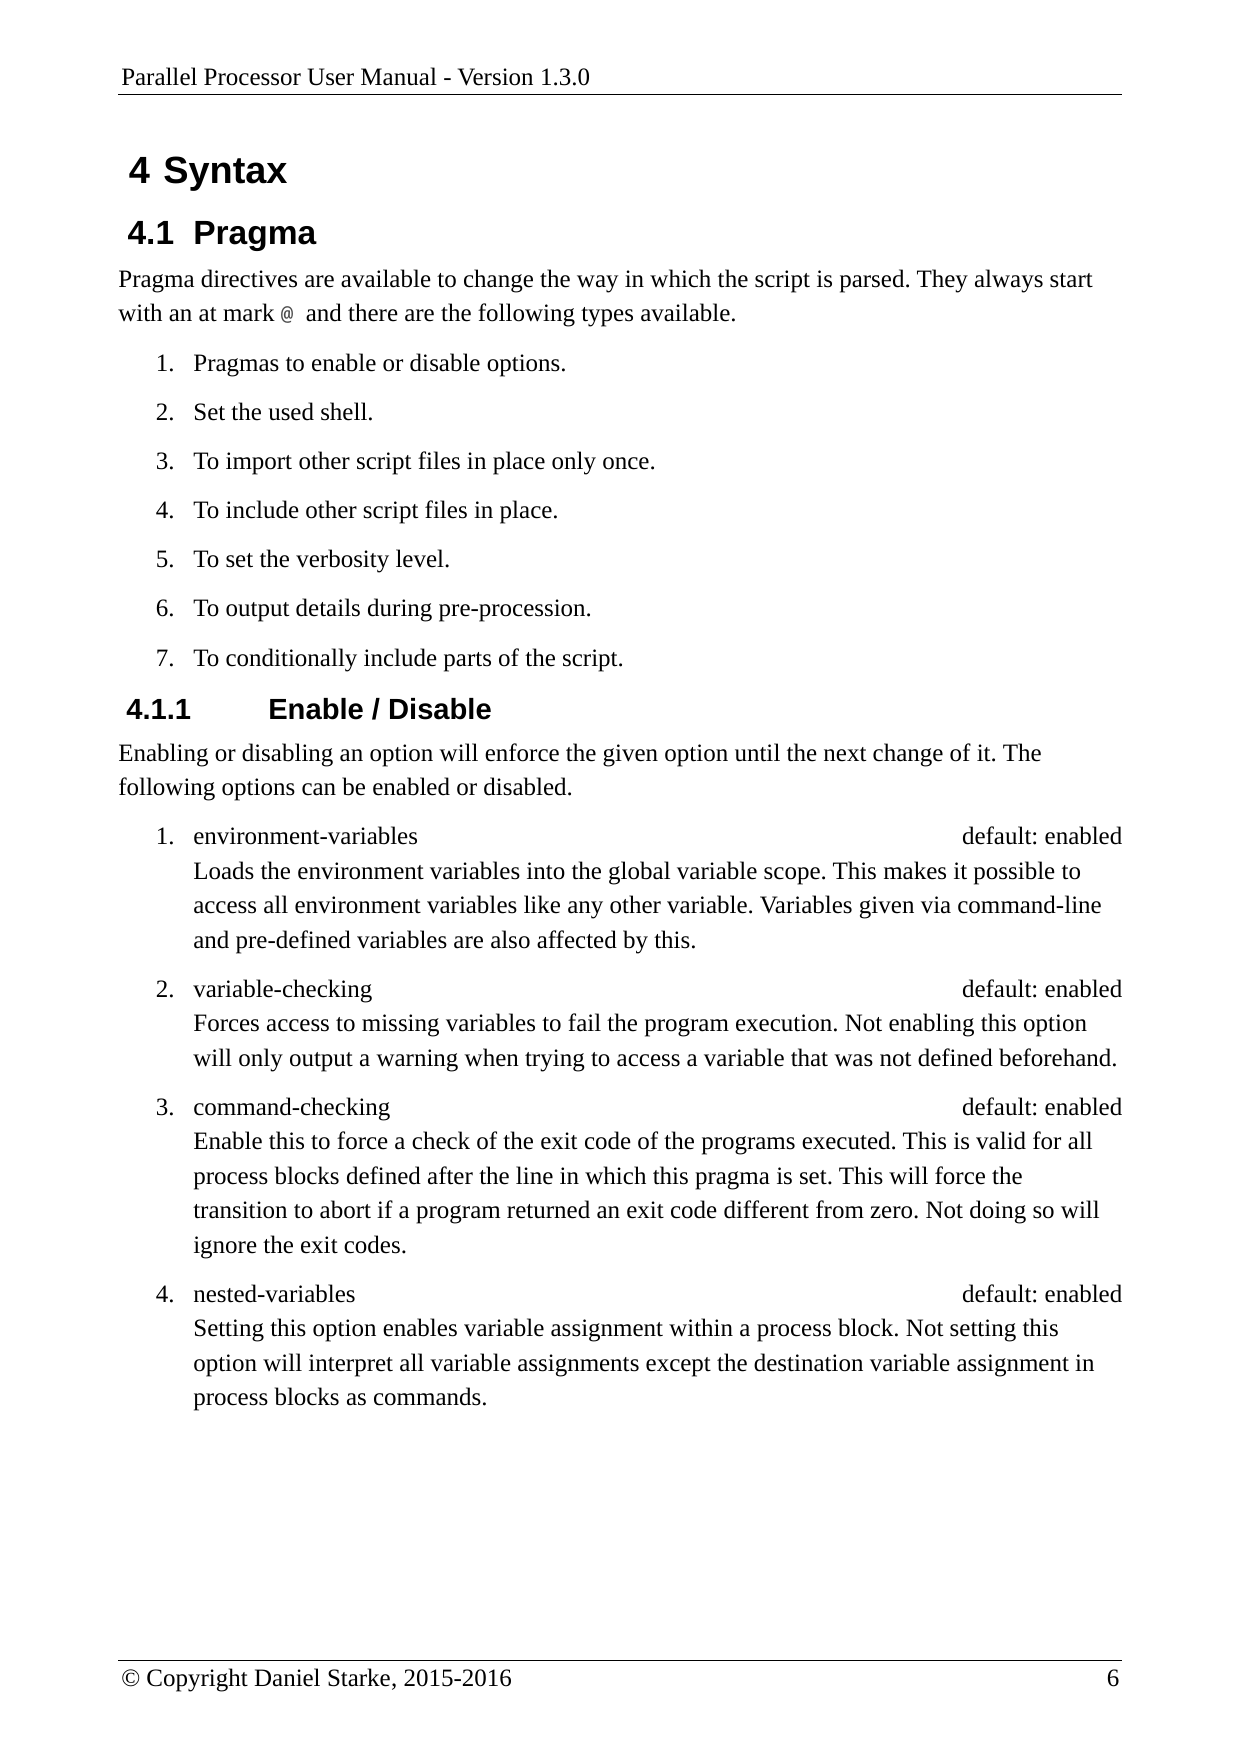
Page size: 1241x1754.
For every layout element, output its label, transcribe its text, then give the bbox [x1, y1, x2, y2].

list To include other script files in place. [156, 495, 1122, 524]
list To set the verbosity level. [156, 544, 1122, 573]
subtitle Enable / Disable [118, 692, 1122, 725]
list Set the used shell. [156, 397, 1122, 426]
text Pragma directives are available to change the way in which the script is parsed. They always start with an at mark @ and there are the following types available. [118, 264, 1122, 328]
list To conditionally include parts of the script. [156, 643, 1122, 671]
list variable-checking default: enabled Forces access to missing variables to fail the program execution. Not enabling this option will only output a warning when trying to access a variable that was not defined beforehand. [156, 974, 1122, 1071]
list Pragmas to enable or disable options. [156, 348, 1122, 377]
list To output details during pre-procession. [156, 593, 1122, 622]
list command-checking default: enabled Enable this to force a check of the exit code of the programs executed. This is valid for all process blocks defined after the line in which this pragma is set. This will force the transition to abort if a program returned an exit code different from zero. Not doing so will ignore the exit codes. [156, 1092, 1122, 1258]
text Enabling or disabling an option will enforce the given option until the next change of it. The following options can be enabled or disabled. [118, 738, 1122, 801]
subtitle Pragma [118, 213, 1122, 251]
subtitle Syntax [118, 148, 1122, 192]
list nested-variables default: enabled Setting this option enables variable assignment within a process block. Not setting this option will interpret all variable assignments except the destination variable assignment in process blocks as commands. [156, 1279, 1122, 1411]
list environment-variables default: enabled Loads the environment variables into the global variable scope. This makes it possible to access all environment variables like any other variable. Variables given via command-line and pre-defined variables are also affected by this. [156, 821, 1122, 953]
list To import other script files in place only once. [156, 446, 1122, 475]
